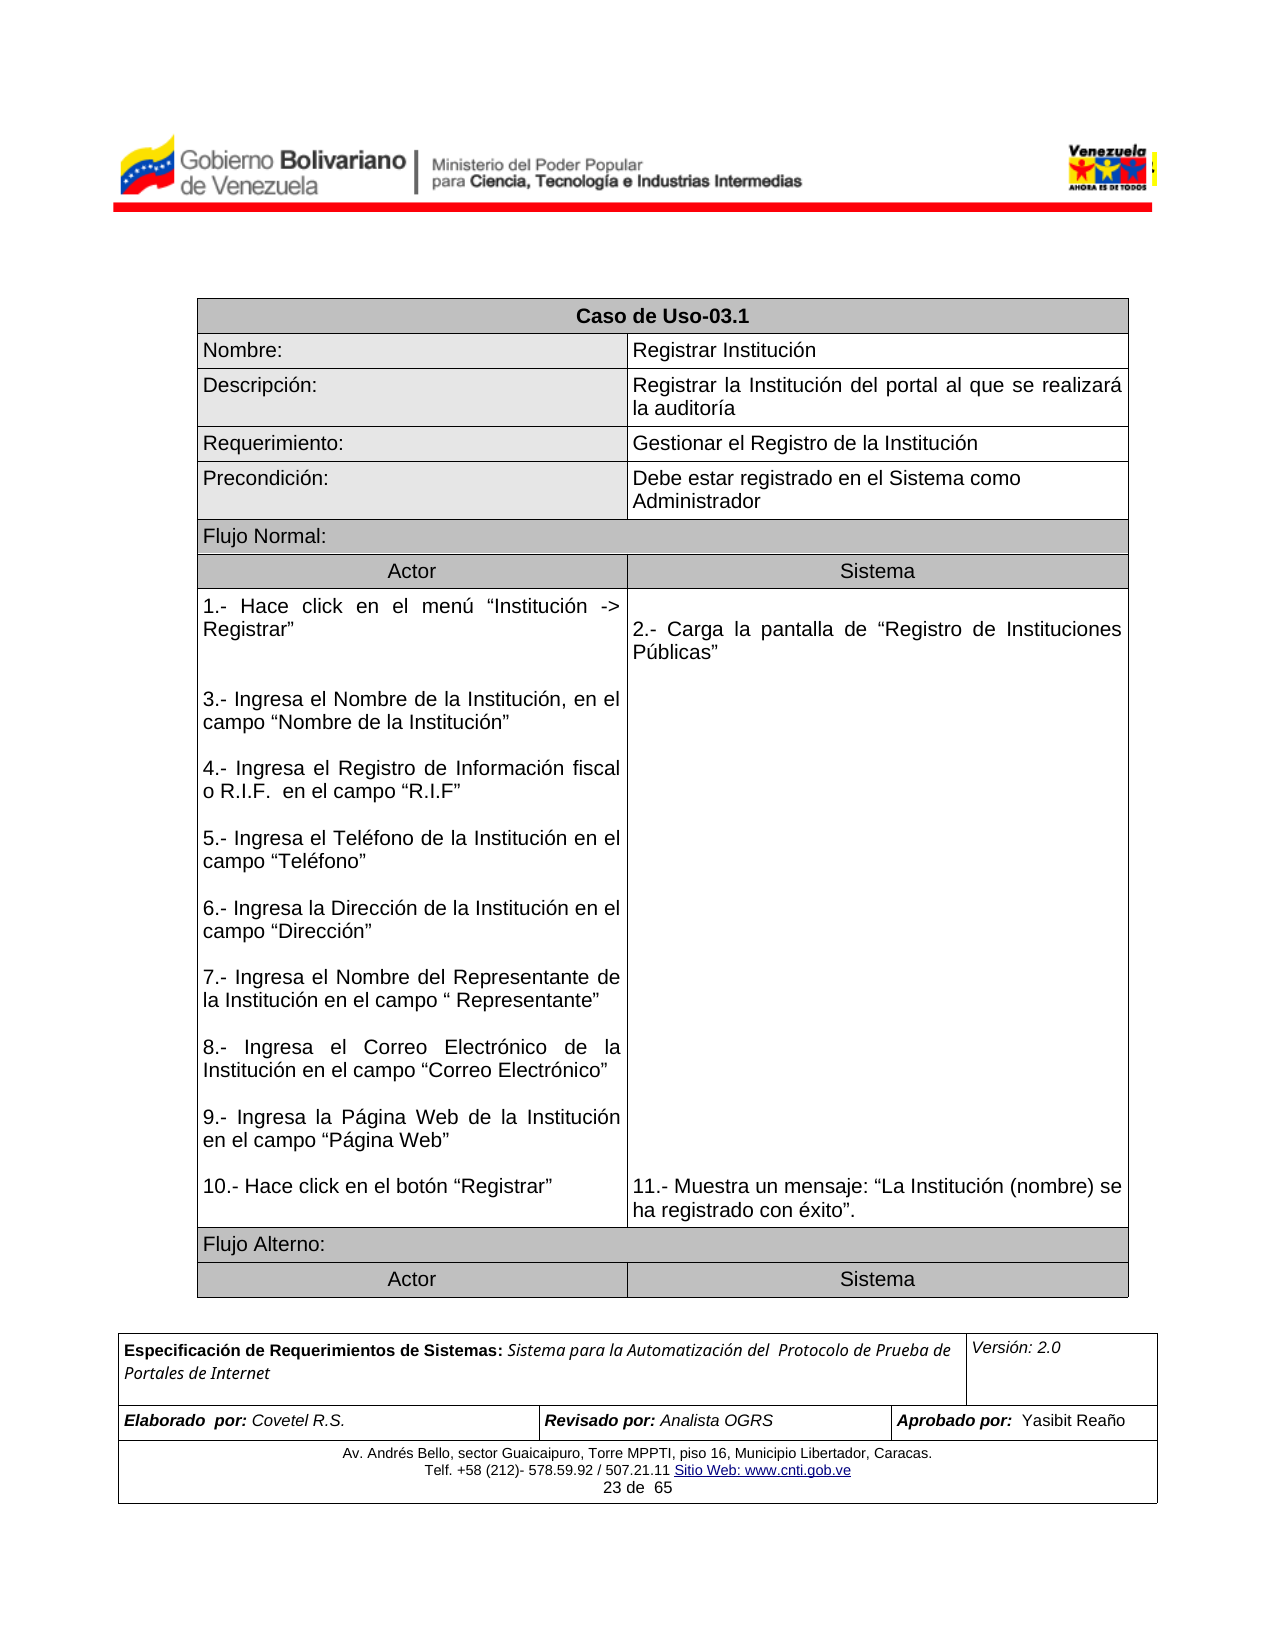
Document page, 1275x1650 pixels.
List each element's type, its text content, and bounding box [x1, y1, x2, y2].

table_header Caso de Uso-03.1 [198, 299, 1128, 333]
table_cell Actor [198, 555, 627, 588]
table_cell Flujo Normal: [198, 520, 1128, 553]
table_cell Registrar Institución [628, 334, 1128, 368]
table_cell Debe estar registrado en el Sistema como Administrador [628, 462, 1128, 519]
table_cell 2.- Carga la pantalla de “Registro de Instituciones Públicas” 11.- Muestra un mensaje: “La Institución (nombre) se ha registrado con éxito”. [628, 589, 1128, 1227]
table_cell Descripción: [198, 369, 627, 426]
table_cell Precondición: [198, 462, 627, 519]
table_cell Sistema [628, 555, 1128, 588]
table_cell Sistema [628, 1263, 1128, 1297]
table_cell 1.- Hace click en el menú “Institución -> Registrar” 3.- Ingresa el Nombre de la Institución, en el campo “Nombre de la Institución” 4.- Ingresa el Registro de Información fiscal o R.I.F. en el campo “R.I.F” 5.- Ingresa el Teléfono de la Institución en el campo “Teléfono” 6.- Ingresa la Dirección de la Institución en el campo “Dirección” 7.- Ingresa el Nombre del Representante de la Institución en el campo “ Representante” 8.- Ingresa el Correo Electrónico de la Institución en el campo “Correo Electrónico” 9.- Ingresa la Página Web de la Institución en el campo “Página Web” 10.- Hace click en el botón “Registrar” [198, 589, 627, 1227]
table_cell Nombre: [198, 334, 627, 368]
table_cell Flujo Alterno: [198, 1228, 1128, 1262]
table_cell Actor [198, 1263, 627, 1297]
table_cell Requerimiento: [198, 427, 627, 461]
picture [113, 126, 1153, 212]
table_cell Registrar la Institución del portal al que se realizará la auditoría [628, 369, 1128, 426]
table_cell Gestionar el Registro de la Institución [628, 427, 1128, 461]
